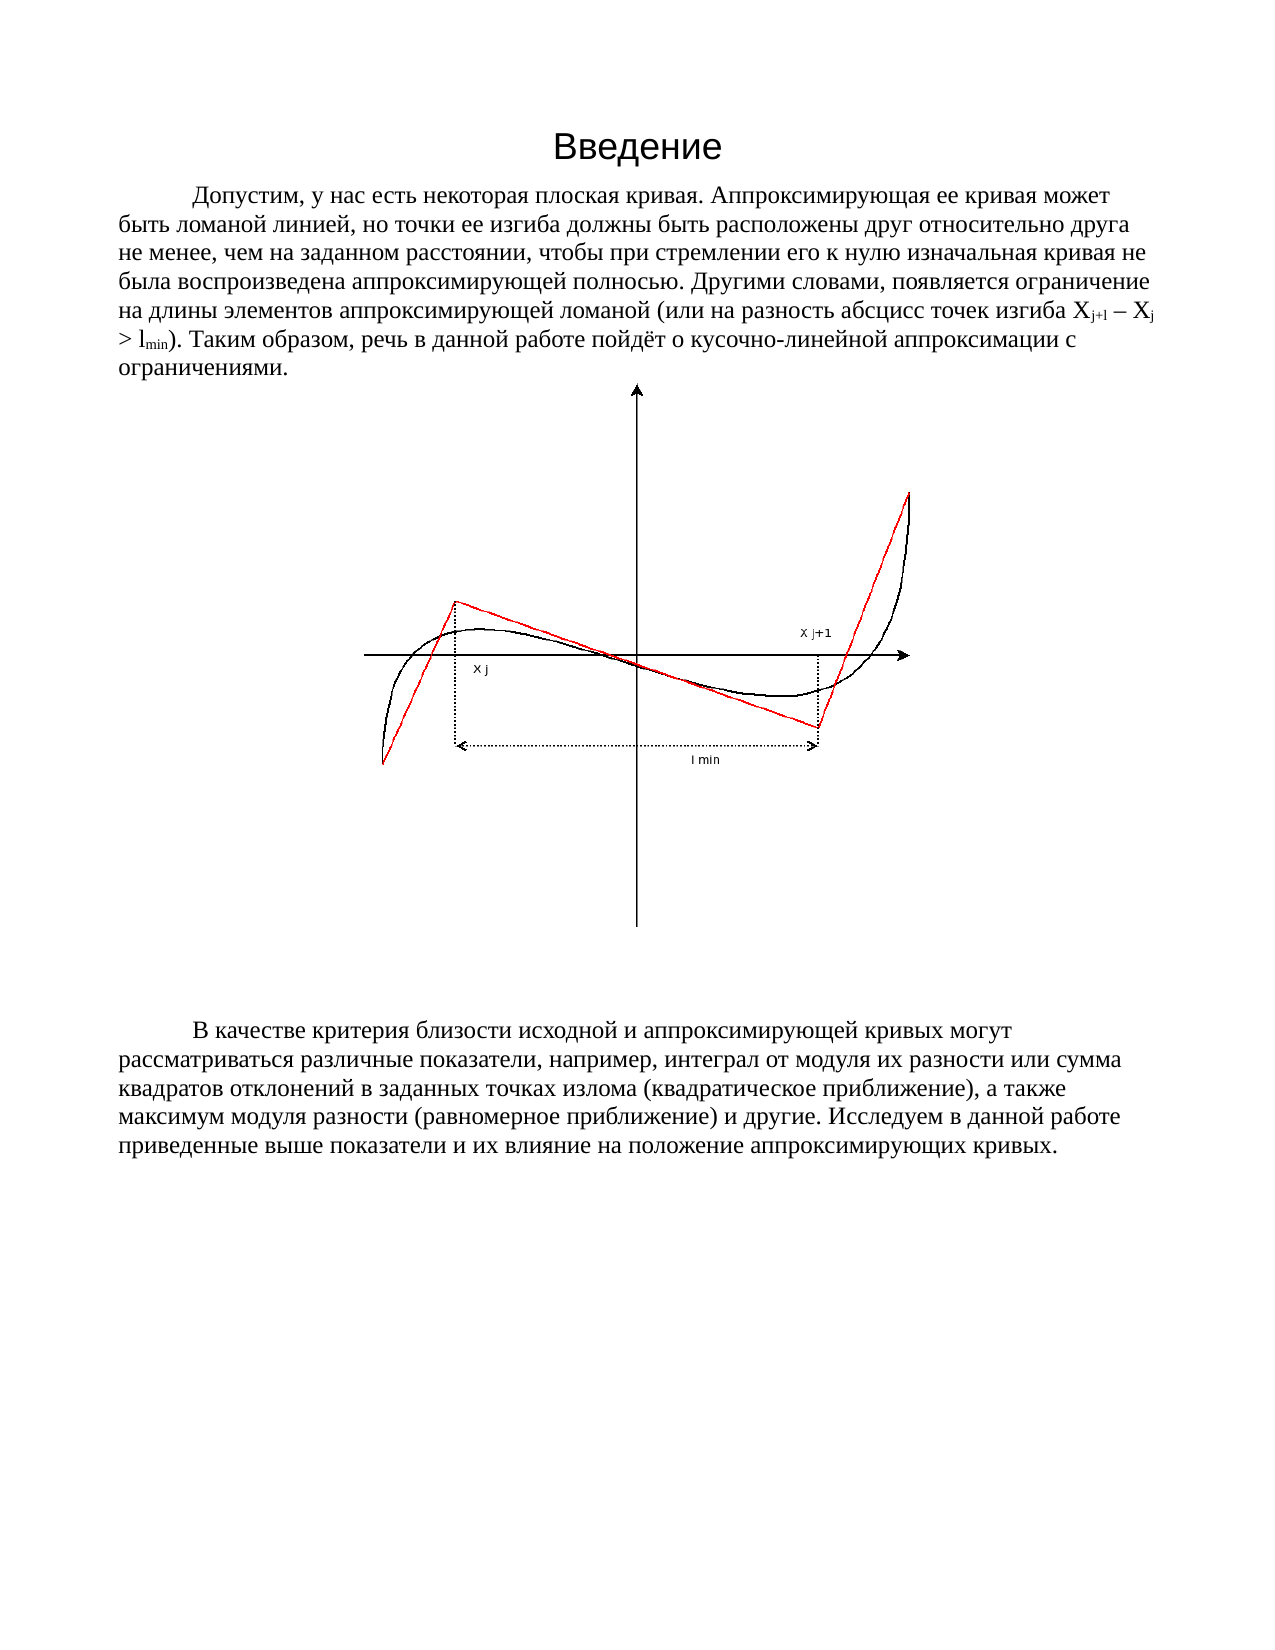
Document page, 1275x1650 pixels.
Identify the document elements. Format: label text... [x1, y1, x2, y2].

text В качестве критерия близости исходной и аппроксимирующей кривых могут рассматриваться различные показатели, например, интеграл от модуля их разности или сумма квадратов отклонений в заданных точках излома (квадратическое приближение), а также максимум модуля разности (равномерное приближение) и другие. Исследуем в данной работе приведенные выше показатели и их влияние на положение аппроксимирующих кривых. [118, 1015, 1157, 1159]
subtitle Введение [118, 124, 1157, 167]
text Допустим, у нас есть некоторая плоская кривая. Аппроксимирующая ее кривая может быть ломаной линией, но точки ее изгиба должны быть расположены друг относительно друга не менее, чем на заданном расстоянии, чтобы при стремлении его к нулю изначальная кривая не была воспроизведена аппроксимирующей полносью. Другими словами, появляется ограничение на длины элементов аппроксимирующей ломаной (или на разность абсцисс точек изгиба Xj+l – Xj > lmin). Таким образом, речь в данной работе пойдёт о кусочно-линейной аппроксимации с ограничениями. [118, 180, 1157, 381]
picture [363, 381, 912, 929]
